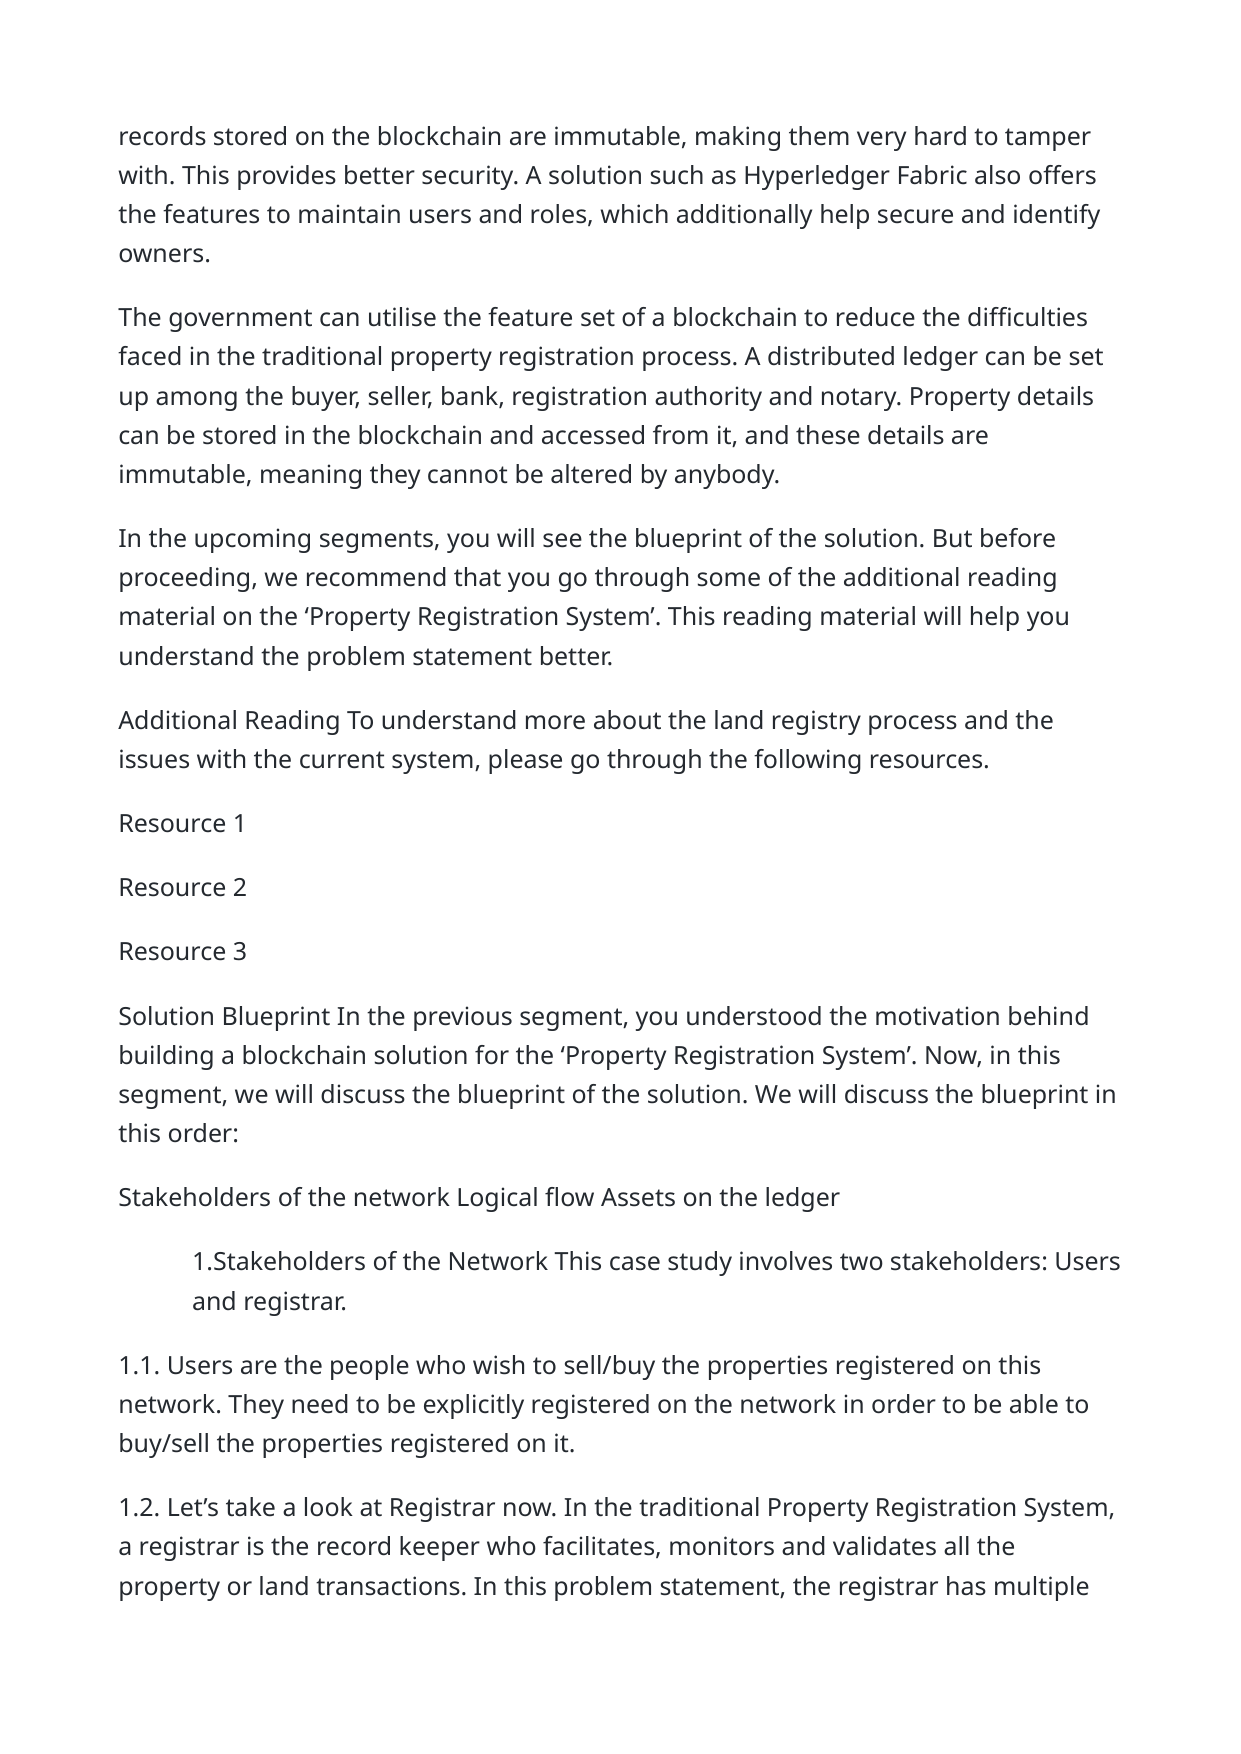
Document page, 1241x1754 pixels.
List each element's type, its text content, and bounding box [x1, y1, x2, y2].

text Resource 2 [118, 870, 1122, 904]
text records stored on the blockchain are immutable, making them very hard to tamper with. This provides better security. A solution such as Hyperledger Fabric also offers the features to maintain users and roles, which additionally help secure and identify owners. [118, 118, 1122, 270]
text Additional Reading To understand more about the land registry process and the issues with the current system, please go through the following resources. [118, 702, 1122, 776]
list Stakeholders of the Network This case study involves two stakeholders: Users and registrar. [118, 1244, 1122, 1317]
text Solution Blueprint In the previous segment, you understood the motivation behind building a blockchain solution for the ‘Property Registration System’. Now, in this segment, we will discuss the blueprint of the solution. We will discuss the blueprint in this order: [118, 998, 1122, 1150]
text In the upcoming segments, you will see the blueprint of the solution. But before proceeding, we recommend that you go through some of the additional reading material on the ‘Property Registration System’. This reading material will help you understand the problem statement better. [118, 521, 1122, 672]
text The government can utilise the feature set of a blockchain to reduce the difficulties faced in the traditional property registration process. A distributed ledger can be set up among the buyer, seller, bank, registration authority and notary. Property details can be stored in the blockchain and accessed from it, and these details are immutable, meaning they cannot be altered by anybody. [118, 300, 1122, 491]
text Resource 3 [118, 934, 1122, 968]
text 1.2. Let’s take a look at Registrar now. In the traditional Property Registration System, a registrar is the record keeper who facilitates, monitors and validates all the property or land transactions. In this problem statement, the registrar has multiple [118, 1490, 1122, 1602]
text Resource 1 [118, 806, 1122, 840]
text 1.1. Users are the people who wish to sell/buy the properties registered on this network. They need to be explicitly registered on the network in order to be able to buy/sell the properties registered on it. [118, 1347, 1122, 1460]
text Stakeholders of the network Logical flow Assets on the ledger [118, 1180, 1122, 1214]
